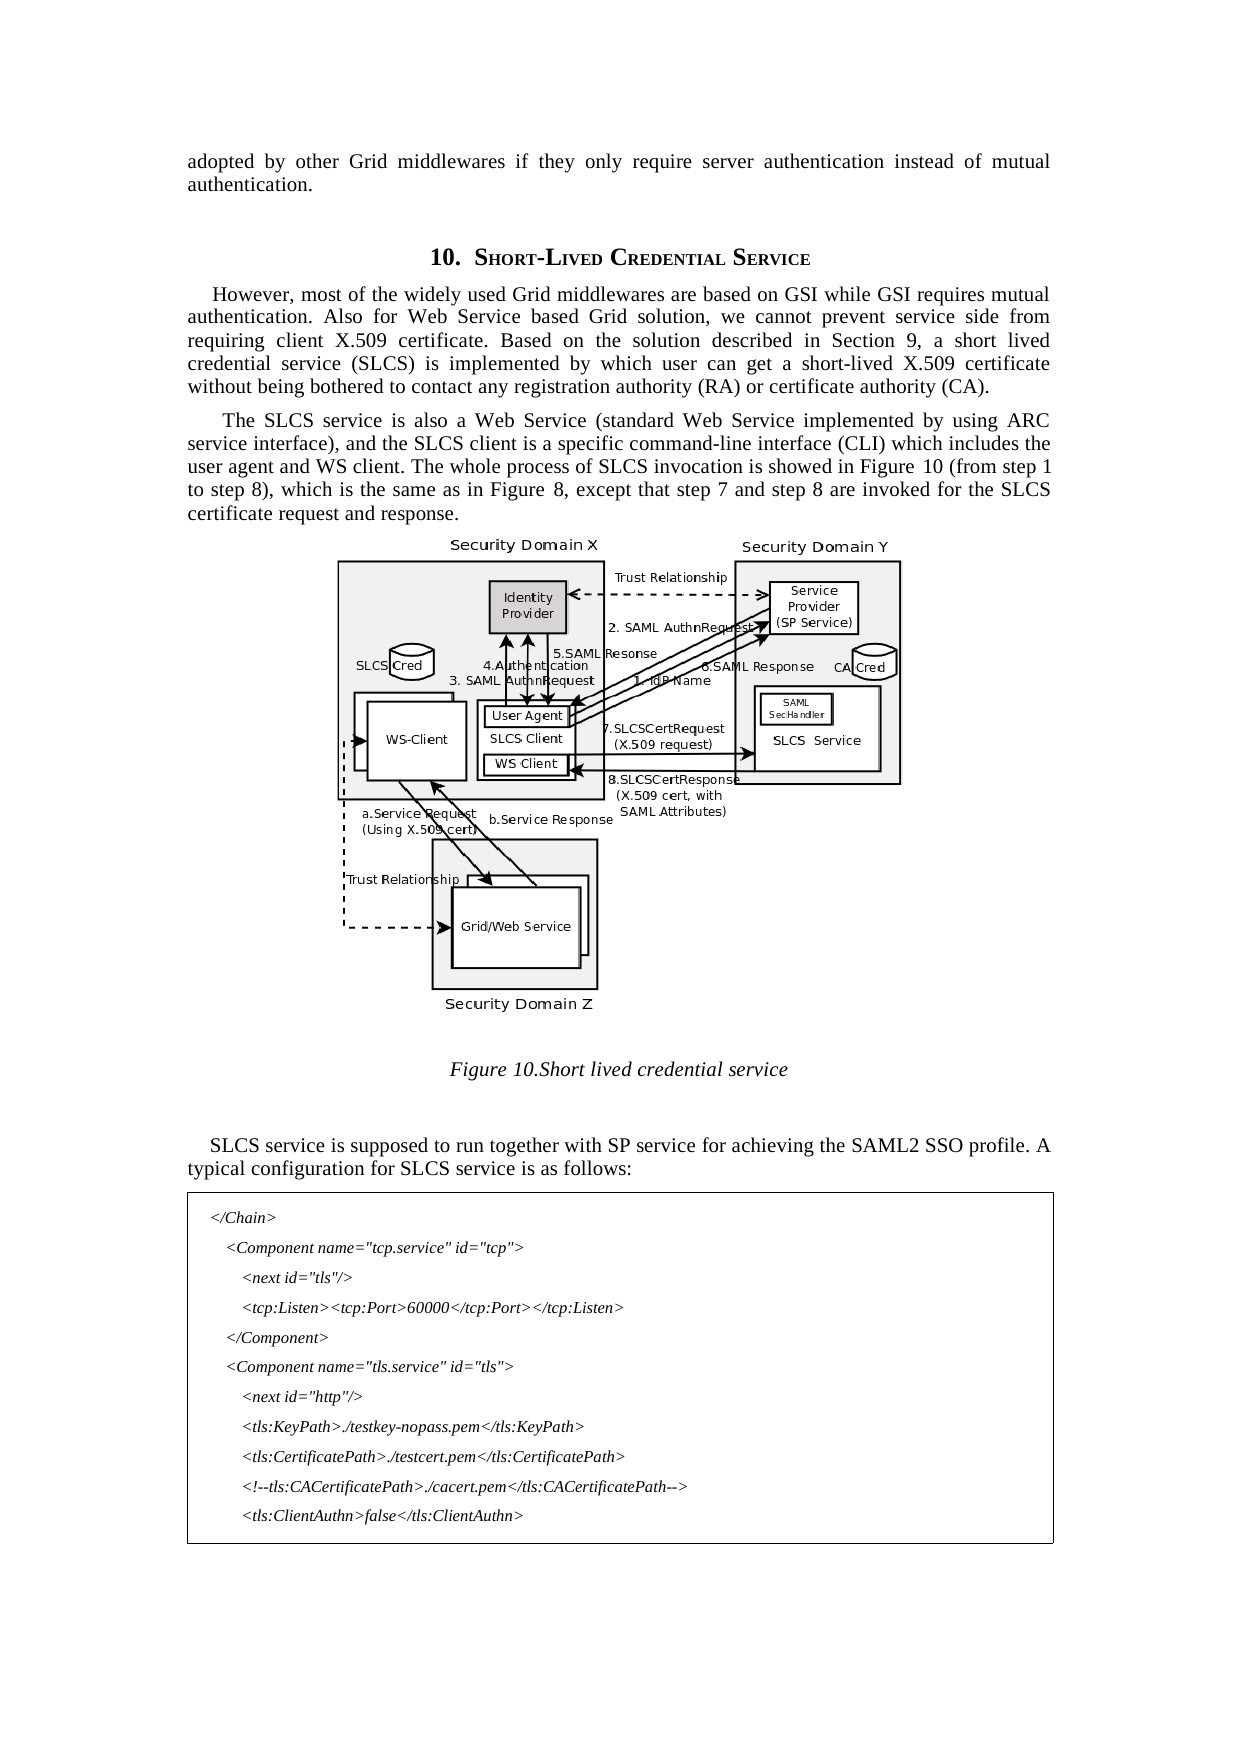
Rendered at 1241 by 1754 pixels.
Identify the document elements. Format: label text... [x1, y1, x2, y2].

text However, most of the widely used Grid middlewares are based on GSI while GSI requires mutual authentication. Also for Web Service based Grid solution, we cannot prevent service side from requiring client X.509 certificate. Based on the solution described in Section 9, a short lived credential service (SLCS) is implemented by which user can get a short-lived X.509 certificate without being bothered to contact any registration authority (RA) or certificate authority (CA). [187, 282, 1053, 397]
text Figure 10.Short lived credential service [187, 1058, 1053, 1081]
text The SLCS service is also a Web Service (standard Web Service implemented by using ARC service interface), and the SLCS client is a specific command-line interface (CLI) which includes the user agent and WS client. The whole process of SLCS invocation is showed in Figure 10 (from step 1 to step 8), which is the same as in Figure 8, except that step 7 and step 8 are invoked for the SLCS certificate request and response. [187, 409, 1053, 524]
picture [337, 536, 903, 1017]
text SLCS service is supposed to run together with SP service for achieving the SAML2 SSO profile. A typical configuration for SLCS service is as follows: [187, 1134, 1053, 1180]
table_header </Chain> <Component name="tcp.service" id="tcp"> <next id="tls"/> <tcp:Listen><tcp:Port>60000</tcp:Port></tcp:Listen> </Component> <Component name="tls.service" id="tls"> <next id="http"/> <tls:KeyPath>./testkey-nopass.pem</tls:KeyPath> <tls:CertificatePath>./testcert.pem</tls:CertificatePath> <!--tls:CACertificatePath>./cacert.pem</tls:CACertificatePath--> <tls:ClientAuthn>false</tls:ClientAuthn> [188, 1193, 1053, 1543]
subtitle Short-Lived Credential Service [187, 243, 1053, 271]
text adopted by other Grid middlewares if they only require server authentication instead of mutual authentication. [187, 150, 1053, 196]
